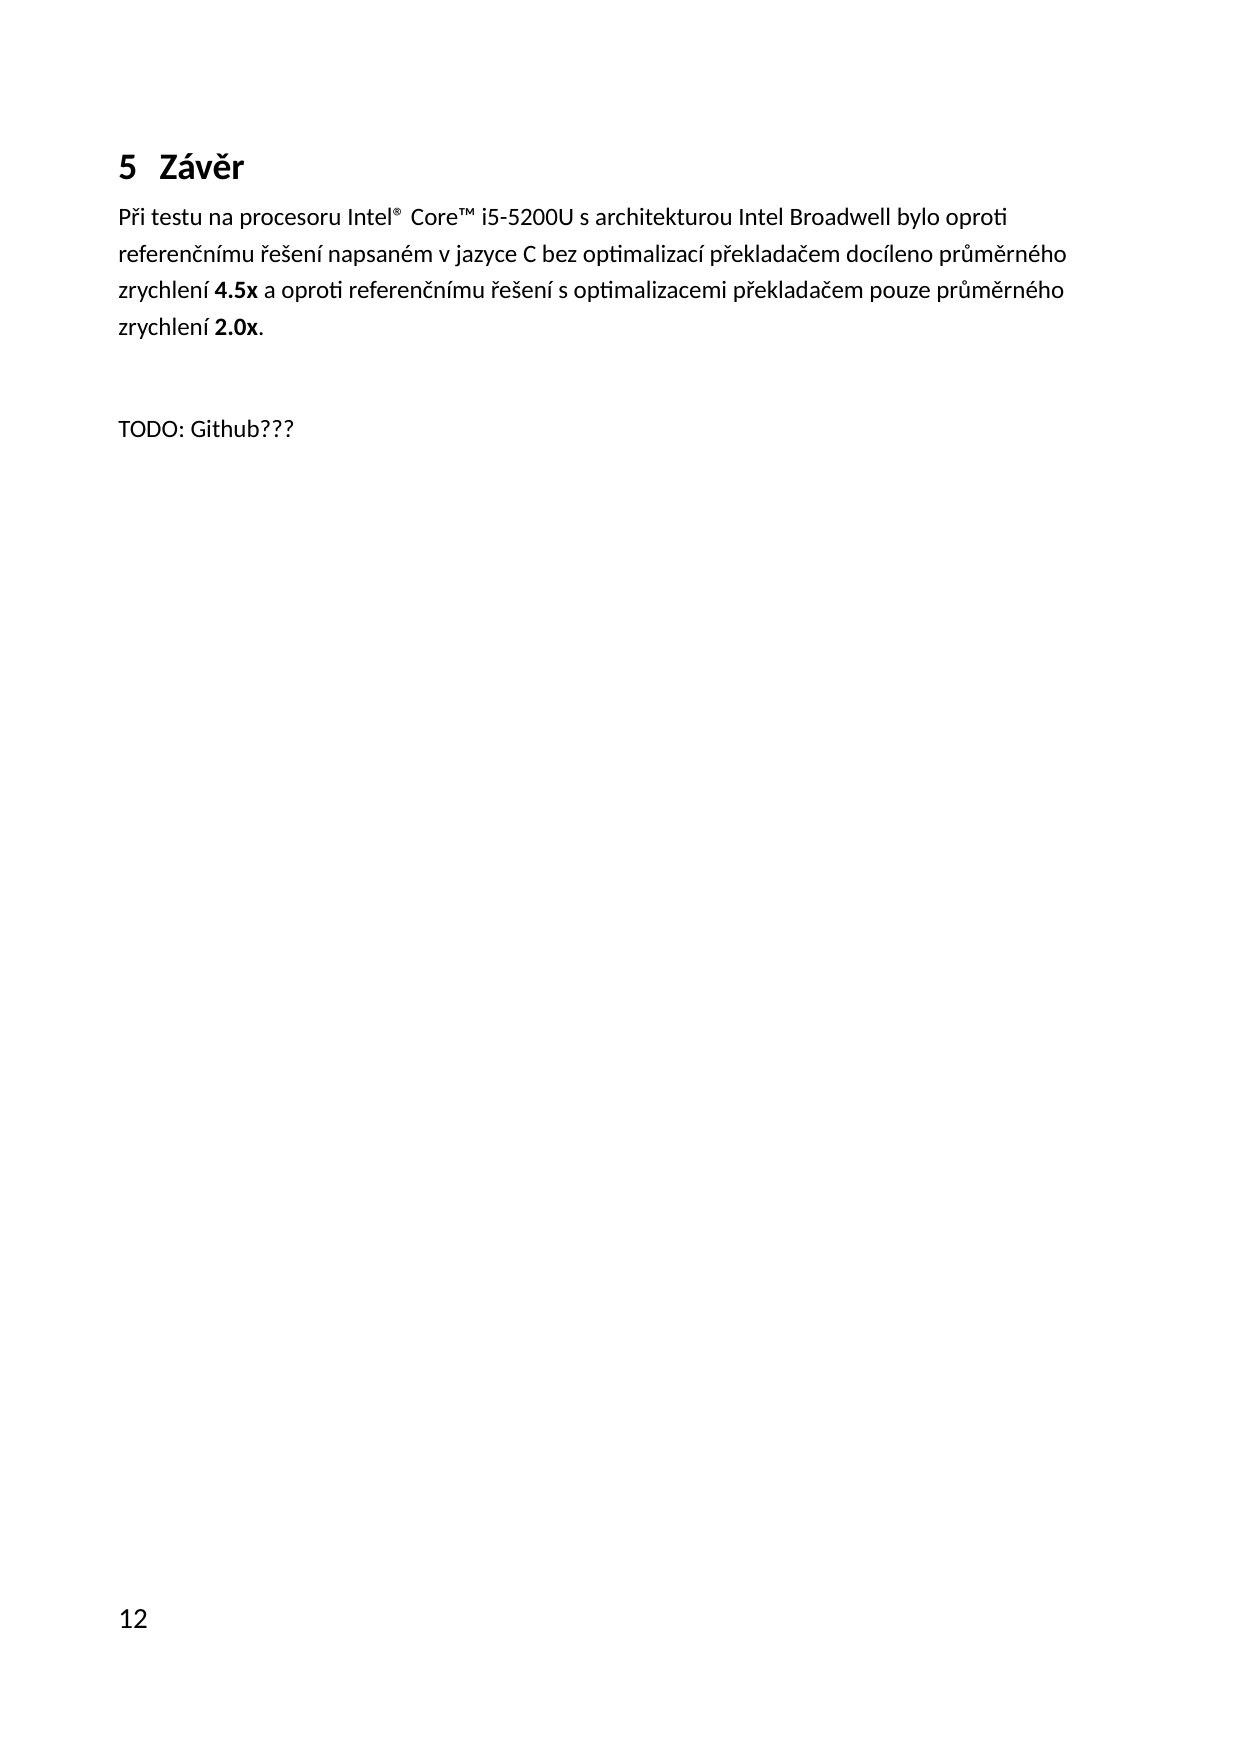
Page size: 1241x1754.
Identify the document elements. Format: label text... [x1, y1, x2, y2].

text Při testu na procesoru Intel® Core™ i5-5200U s architekturou Intel Broadwell bylo oproti referenčnímu řešení napsaném v jazyce C bez optimalizací překladačem docíleno průměrného zrychlení 4.5x a oproti referenčnímu řešení s optimalizacemi překladačem pouze průměrného zrychlení 2.0x. [118, 201, 1122, 342]
list Závěr [118, 143, 1122, 189]
text TODO: Github??? [118, 413, 1122, 444]
